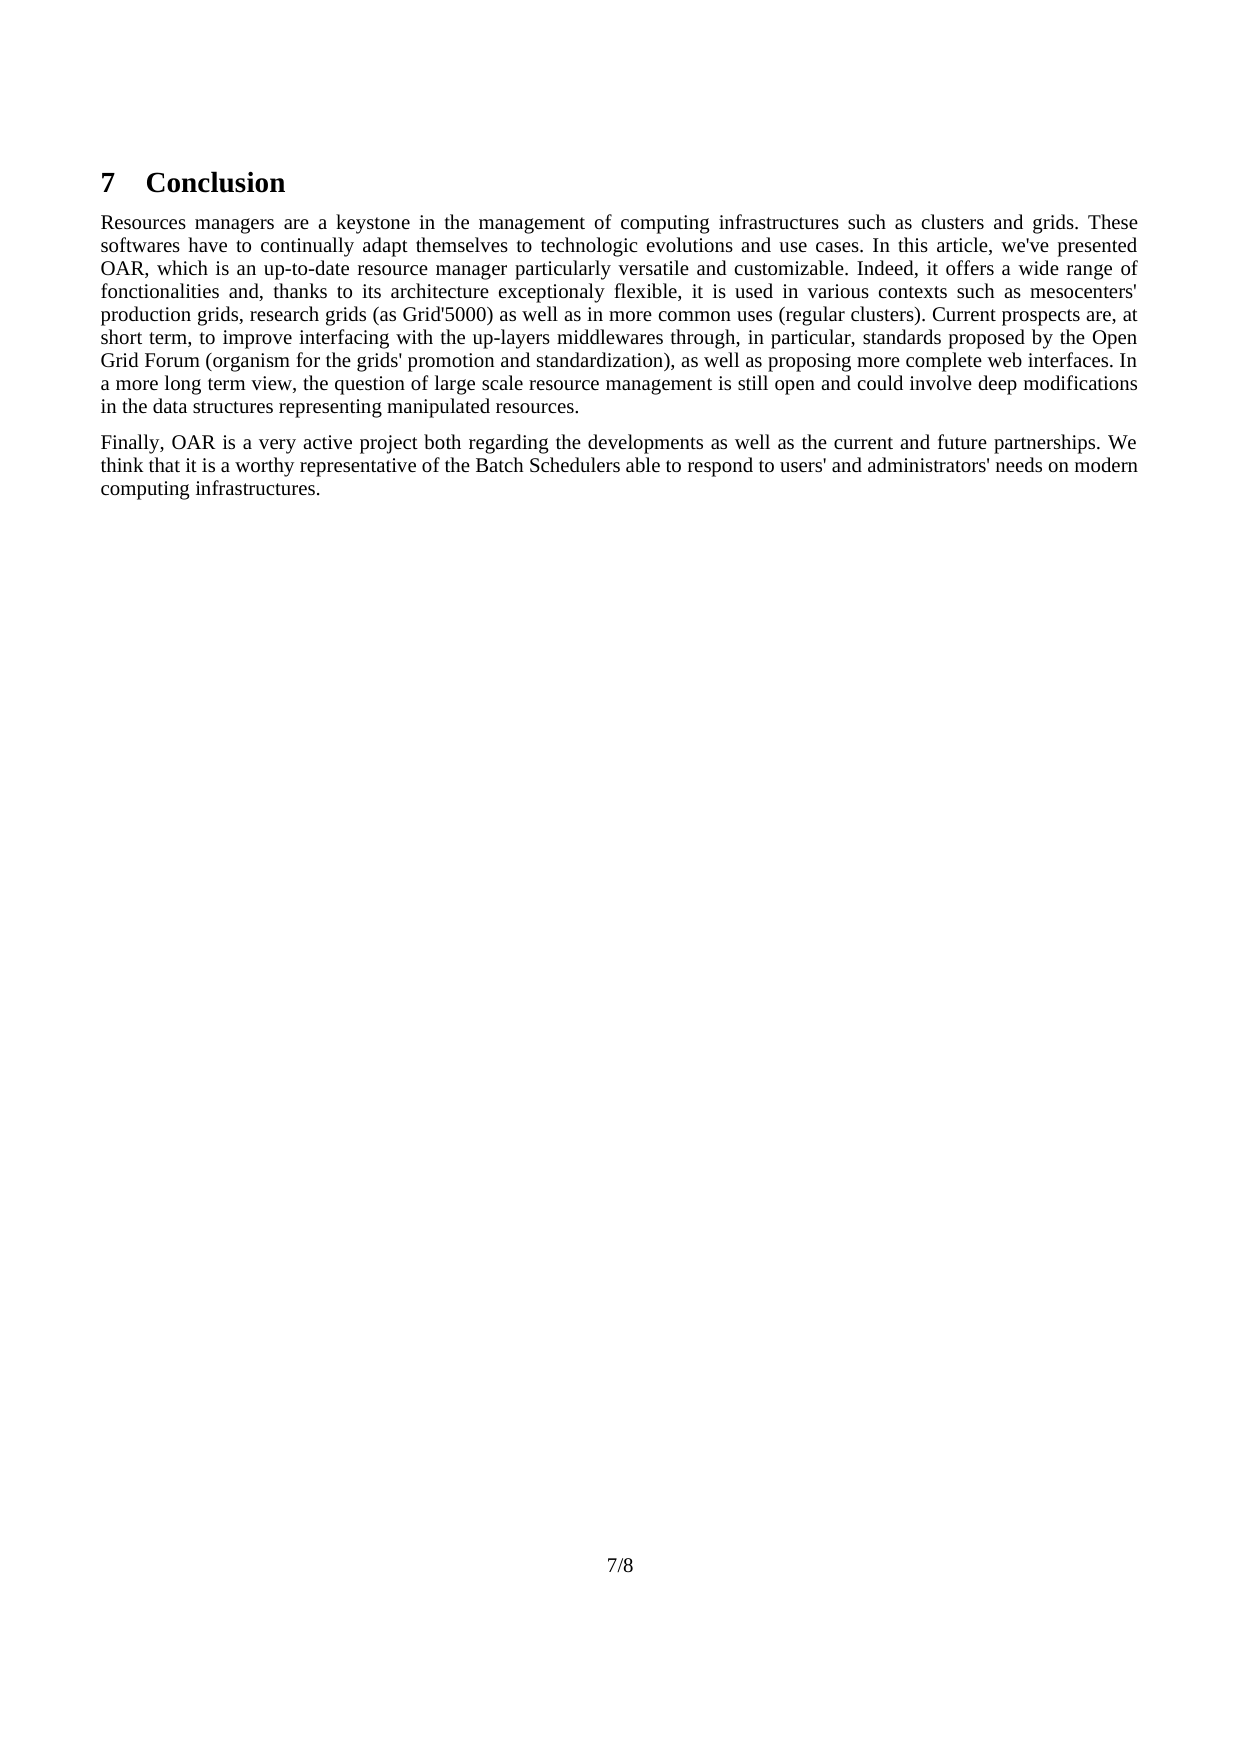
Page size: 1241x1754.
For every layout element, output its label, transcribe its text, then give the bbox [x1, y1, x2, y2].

text Finally, OAR is a very active project both regarding the developments as well as the current and future partnerships. We think that it is a worthy representative of the Batch Schedulers able to respond to users' and administrators' needs on modern computing infrastructures. [100, 431, 1140, 500]
subtitle Conclusion [100, 166, 1140, 198]
text Resources managers are a keystone in the management of computing infrastructures such as clusters and grids. These softwares have to continually adapt themselves to technologic evolutions and use cases. In this article, we've presented OAR, which is an up-to-date resource manager particularly versatile and customizable. Indeed, it offers a wide range of fonctionalities and, thanks to its architecture exceptionaly flexible, it is used in various contexts such as mesocenters' production grids, research grids (as Grid'5000) as well as in more common uses (regular clusters). Current prospects are, at short term, to improve interfacing with the up-layers middlewares through, in particular, standards proposed by the Open Grid Forum (organism for the grids' promotion and standardization), as well as proposing more complete web interfaces. In a more long term view, the question of large scale resource management is still open and could involve deep modifications in the data structures representing manipulated resources. [100, 211, 1140, 418]
